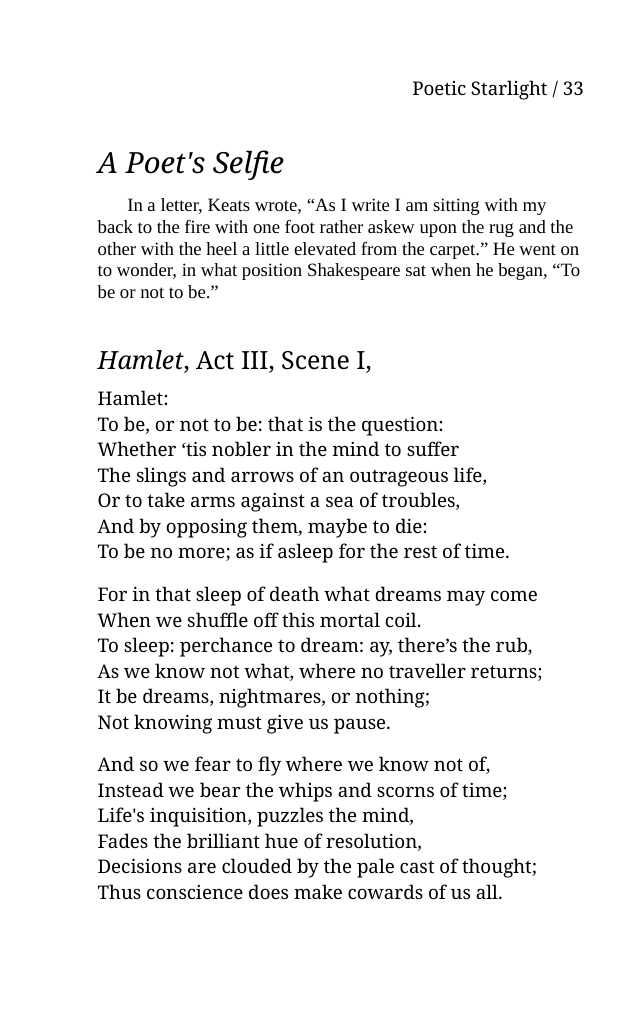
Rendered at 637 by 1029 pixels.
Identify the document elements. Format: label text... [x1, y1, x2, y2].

text For in that sleep of death what dreams may come [97, 581, 583, 607]
text The slings and arrows of an outrageous life, [97, 462, 583, 488]
text Or to take arms against a sea of troubles, [97, 488, 583, 513]
text To be, or not to be: that is the question: [97, 411, 583, 437]
text Fades the brilliant hue of resolution, [97, 828, 583, 854]
text Decisions are clouded by the pale cast of thought; [97, 854, 583, 879]
text And so we fear to fly where we know not of, [97, 752, 583, 777]
text And by opposing them, maybe to die: [97, 513, 583, 539]
subtitle A Poet's Selfie [97, 142, 583, 182]
text As we know not what, where no traveller returns; [97, 658, 583, 683]
text In a letter, Keats wrote, “As I write I am sitting with my back to the fire with one foot rather askew upon the rug and the other with the heel a little elevated from the carpet.” He went on to wonder, in what position Shakespeare sat when he began, “To be or not to be.” [97, 194, 583, 302]
text Life's inquisition, puzzles the mind, [97, 803, 583, 828]
text Whether ‘tis nobler in the mind to suffer [97, 437, 583, 462]
text Instead we bear the whips and scorns of time; [97, 777, 583, 803]
subtitle Hamlet, Act III, Scene I, [97, 343, 583, 377]
text Hamlet: [97, 386, 583, 411]
text When we shuffle off this mortal coil. [97, 607, 583, 632]
text Thus conscience does make cowards of us all. [97, 879, 583, 905]
text To be no more; as if asleep for the rest of time. [97, 539, 583, 564]
text To sleep: perchance to dream: ay, there’s the rub, [97, 632, 583, 658]
text Not knowing must give us pause. [97, 709, 583, 734]
text It be dreams, nightmares, or nothing; [97, 683, 583, 709]
